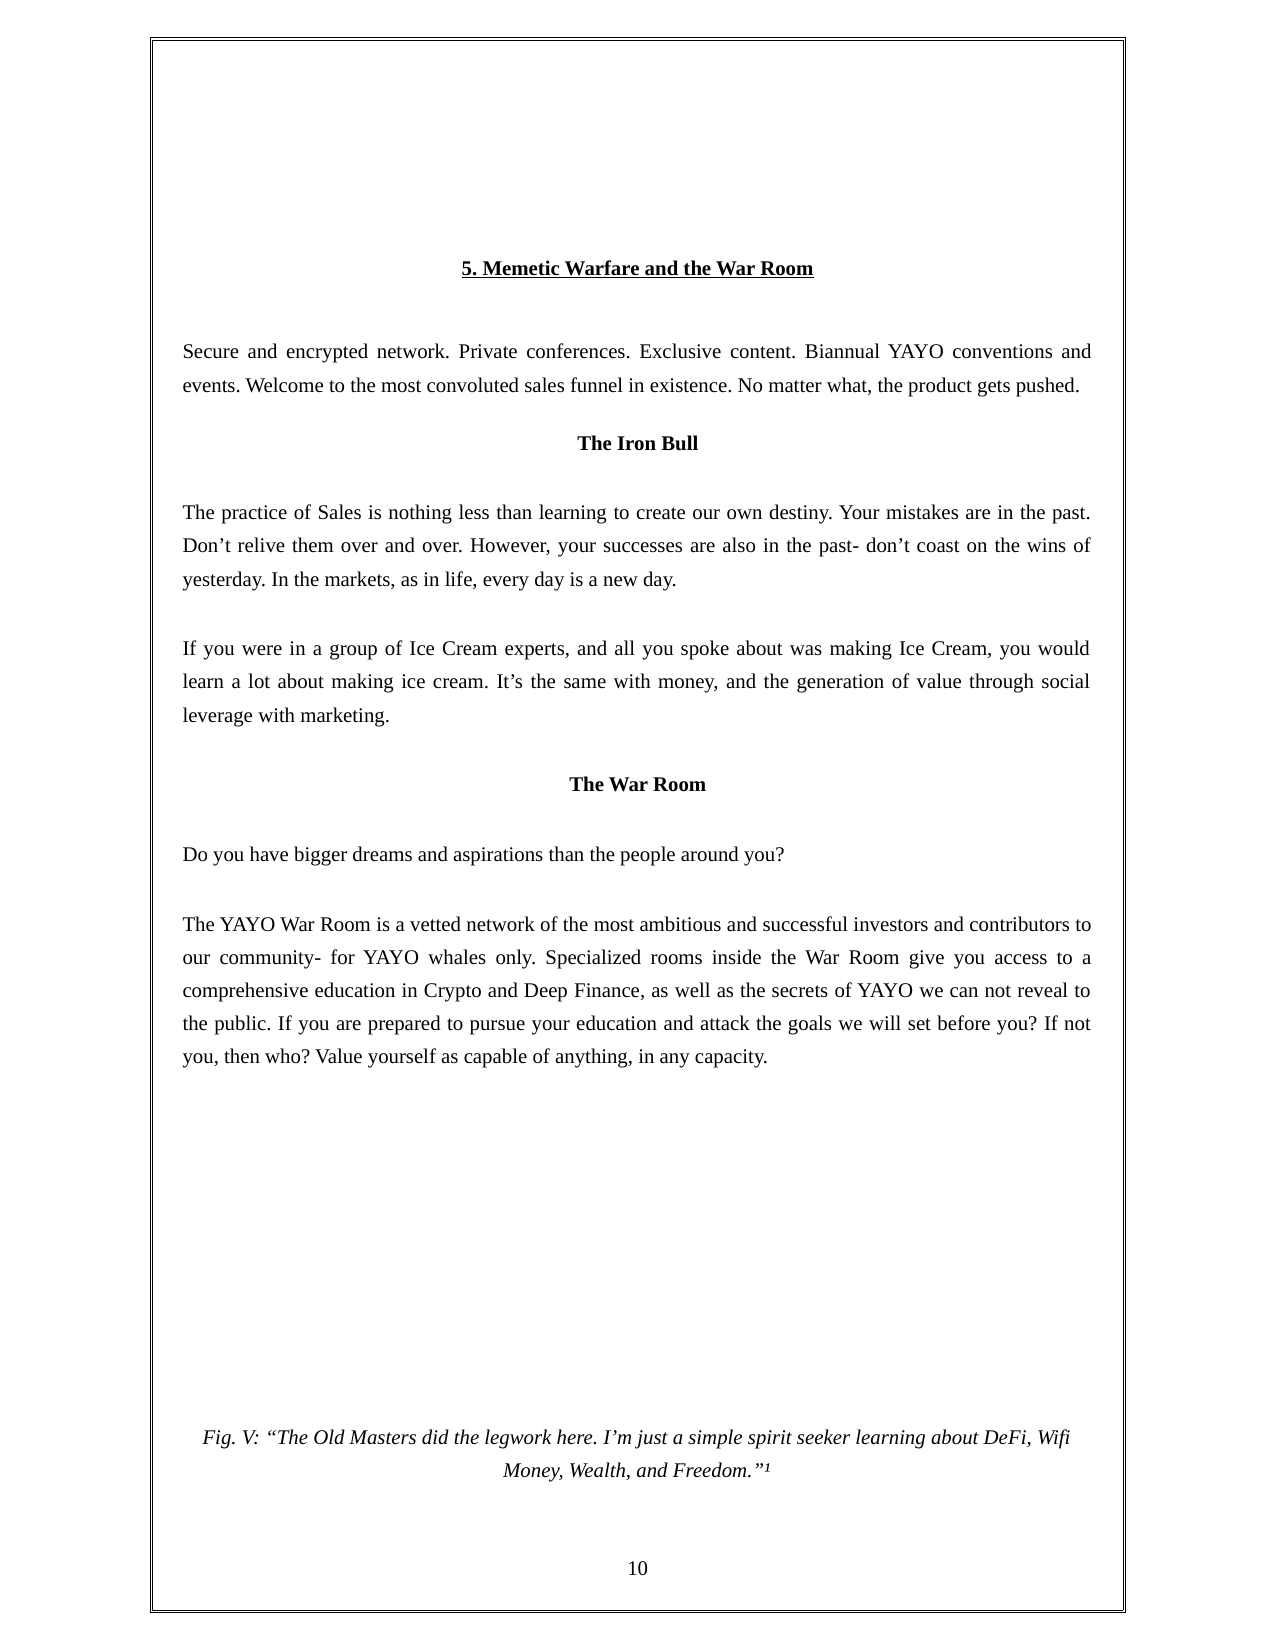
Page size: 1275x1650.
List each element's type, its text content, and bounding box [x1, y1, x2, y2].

text If you were in a group of Ice Cream experts, and all you spoke about was making Ice Cream, you would learn a lot about making ice cream. It’s the same with money, and the generation of value through social leverage with marketing. [182, 636, 1093, 727]
subtitle 5. Memetic Warfare and the War Room [182, 256, 1093, 280]
text The practice of Sales is nothing less than learning to create our own destiny. Your mistakes are in the past. Don’t relive them over and over. However, your successes are also in the past- don’t coast on the wins of yesterday. In the markets, as in life, every day is a new day. [182, 500, 1093, 591]
text The War Room [182, 772, 1093, 796]
text The YAYO War Room is a vetted network of the most ambitious and successful investors and contributors to our community- for YAYO whales only. Specialized rooms inside the War Room give you access to a comprehensive education in Crypto and Deep Finance, as well as the secrets of YAYO we can not reveal to the public. If you are prepared to pursue your education and attack the goals we will set before you? If not you, then who? Value yourself as capable of anything, in any capacity. [182, 912, 1093, 1068]
text The Iron Bull [182, 431, 1093, 455]
text Fig. V: “The Old Masters did the legwork here. I’m just a simple spirit seeker learning about DeFi, Wifi Money, Wealth, and Freedom.”¹ [182, 1425, 1093, 1482]
text Do you have bigger dreams and aspirations than the people around you? [182, 842, 1093, 866]
subtitle Secure and encrypted network. Private conferences. Exclusive content. Biannual YAYO conventions and events. Welcome to the most convoluted sales funnel in existence. No matter what, the product gets pushed. [182, 339, 1093, 397]
